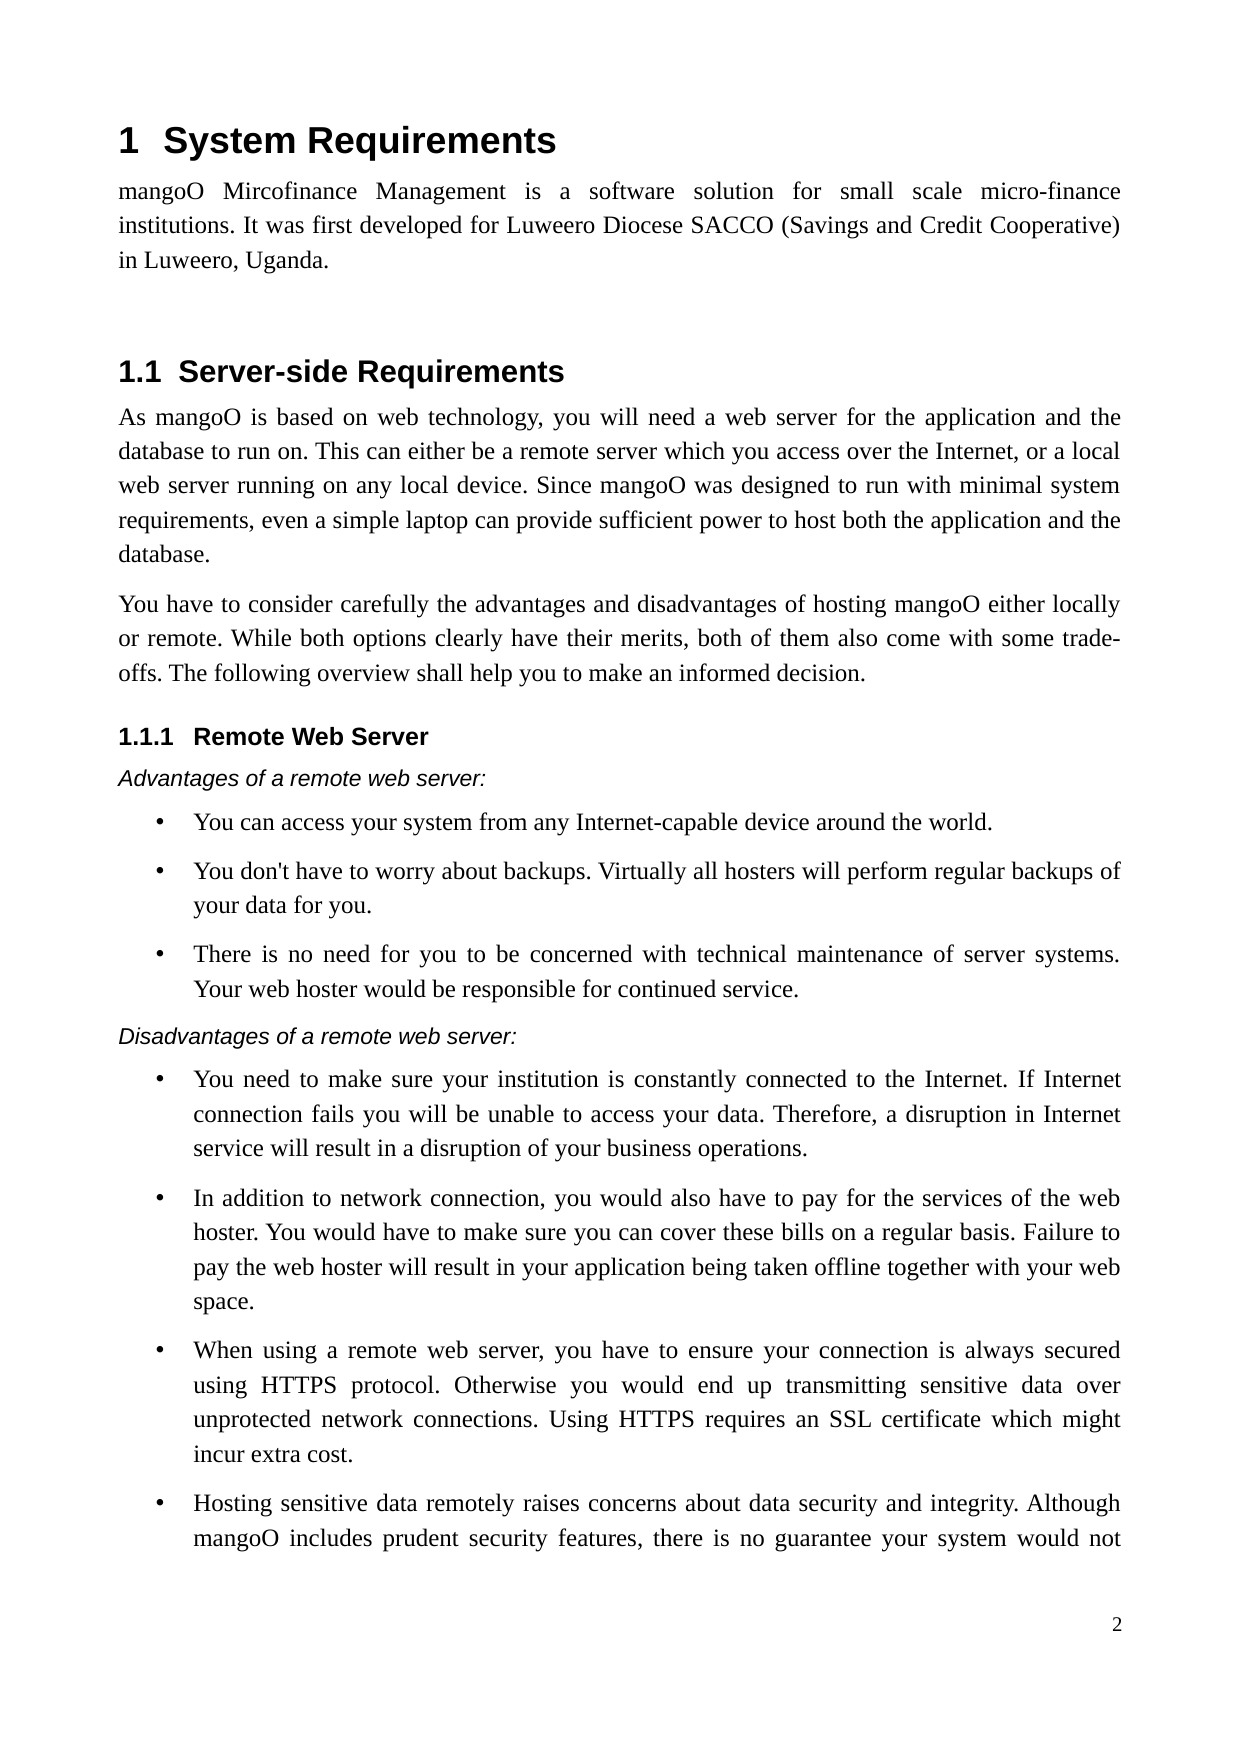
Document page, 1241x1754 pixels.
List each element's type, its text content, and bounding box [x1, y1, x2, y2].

list You need to make sure your institution is constantly connected to the Internet. If Internet connection fails you will be unable to access your data. Therefore, a disruption in Internet service will result in a disruption of your business operations. [156, 1064, 1122, 1162]
text You have to consider carefully the advantages and disadvantages of hosting mangoO either locally or remote. While both options clearly have their merits, both of them also come with some trade-offs. The following overview shall help you to make an informed decision. [118, 589, 1122, 687]
list Hosting sensitive data remotely raises concerns about data security and integrity. Although mangoO includes prudent security features, there is no guarantee your system would not [156, 1488, 1122, 1551]
list You don't have to worry about backups. Virtually all hosters will perform regular backups of your data for you. [156, 856, 1122, 919]
list In addition to network connection, you would also have to pay for the services of the web hoster. You would have to make sure you can cover these bills on a regular basis. Failure to pay the web hoster will result in your application being taken offline together with your web space. [156, 1183, 1122, 1315]
list When using a remote web server, you have to ensure your connection is always secured using HTTPS protocol. Otherwise you would end up transmitting sensitive data over unprotected network connections. Using HTTPS requires an SSL certificate which might incur extra cost. [156, 1335, 1122, 1468]
subtitle Remote Web Server [118, 722, 1122, 751]
list You can access your system from any Internet-capable device around the world. [156, 807, 1122, 835]
text Disadvantages of a remote web server: [118, 1023, 1122, 1050]
text As mangoO is based on web technology, you will need a web server for the application and the database to run on. This can either be a remote server which you access over the Internet, or a local web server running on any local device. Since mangoO was designed to run with minimal system requirements, even a simple laptop can provide sufficient power to host both the application and the database. [118, 402, 1122, 568]
list There is no need for you to be concerned with technical maintenance of server systems. Your web hoster would be responsible for continued service. [156, 939, 1122, 1003]
subtitle System Requirements [118, 118, 1122, 161]
text mangoO Mircofinance Management is a software solution for small scale micro-finance institutions. It was first developed for Luweero Diocese SACCO (Savings and Credit Cooperative) in Luweero, Uganda. [118, 176, 1122, 274]
subtitle Server-side Requirements [118, 353, 1122, 389]
text Advantages of a remote web server: [118, 765, 1122, 792]
